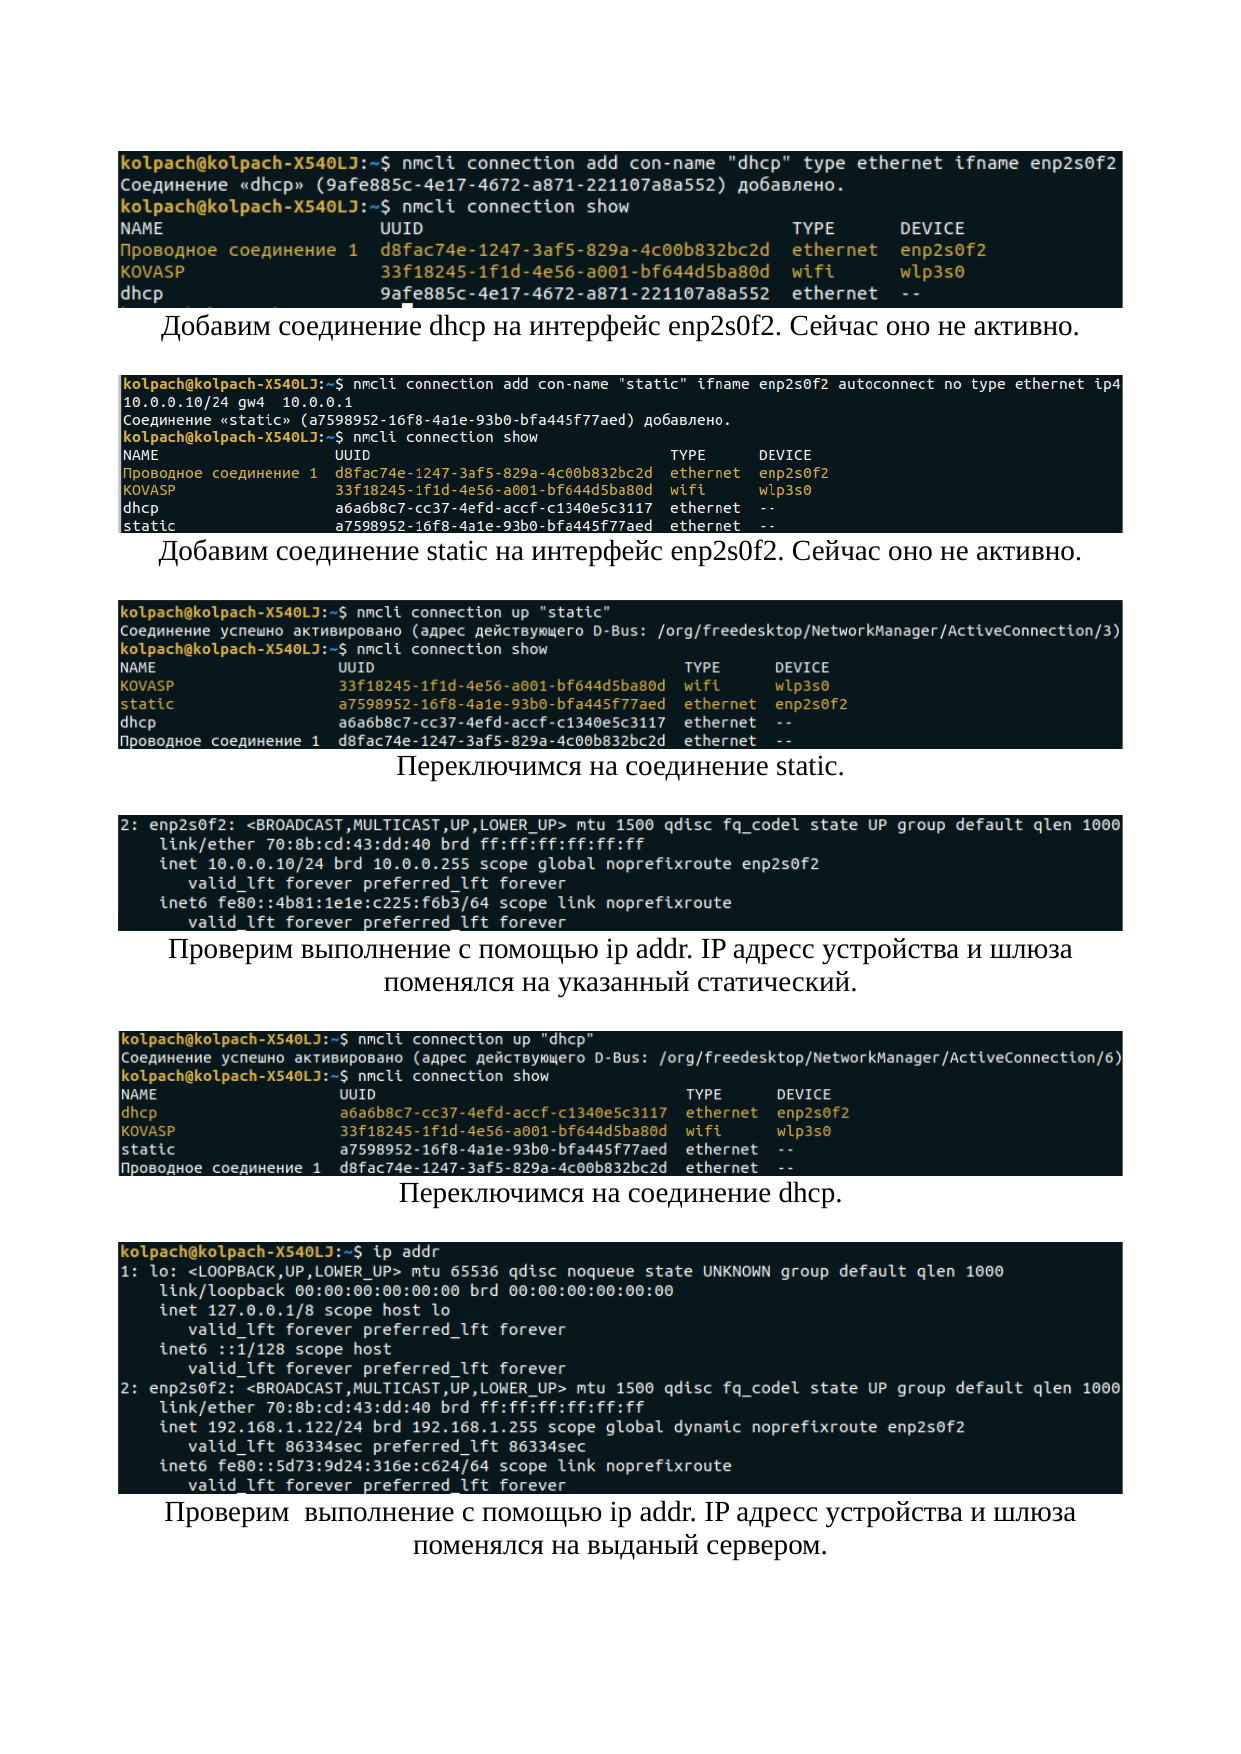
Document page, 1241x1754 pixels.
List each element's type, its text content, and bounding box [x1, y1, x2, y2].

text Проверим выполнение с помощью ip addr. IP адресс устройства и шлюза поменялся на выданый сервером. [118, 1494, 1123, 1561]
text Переключимся на соединение static. [118, 749, 1123, 782]
text Проверим выполнение с помощью ip addr. IP адресс устройства и шлюза поменялся на указанный статический. [118, 931, 1123, 998]
text Добавим соединение dhcp на интерфейс enp2s0f2. Сейчас оно не активно. [118, 308, 1123, 342]
picture [118, 600, 1123, 749]
picture [118, 151, 1123, 308]
picture [118, 1242, 1123, 1494]
text Добавим соединение static на интерфейс enp2s0f2. Сейчас оно не активно. [118, 533, 1123, 566]
picture [118, 815, 1123, 931]
picture [118, 1031, 1123, 1176]
text Переключимся на соединение dhcp. [118, 1176, 1123, 1209]
picture [118, 375, 1123, 533]
